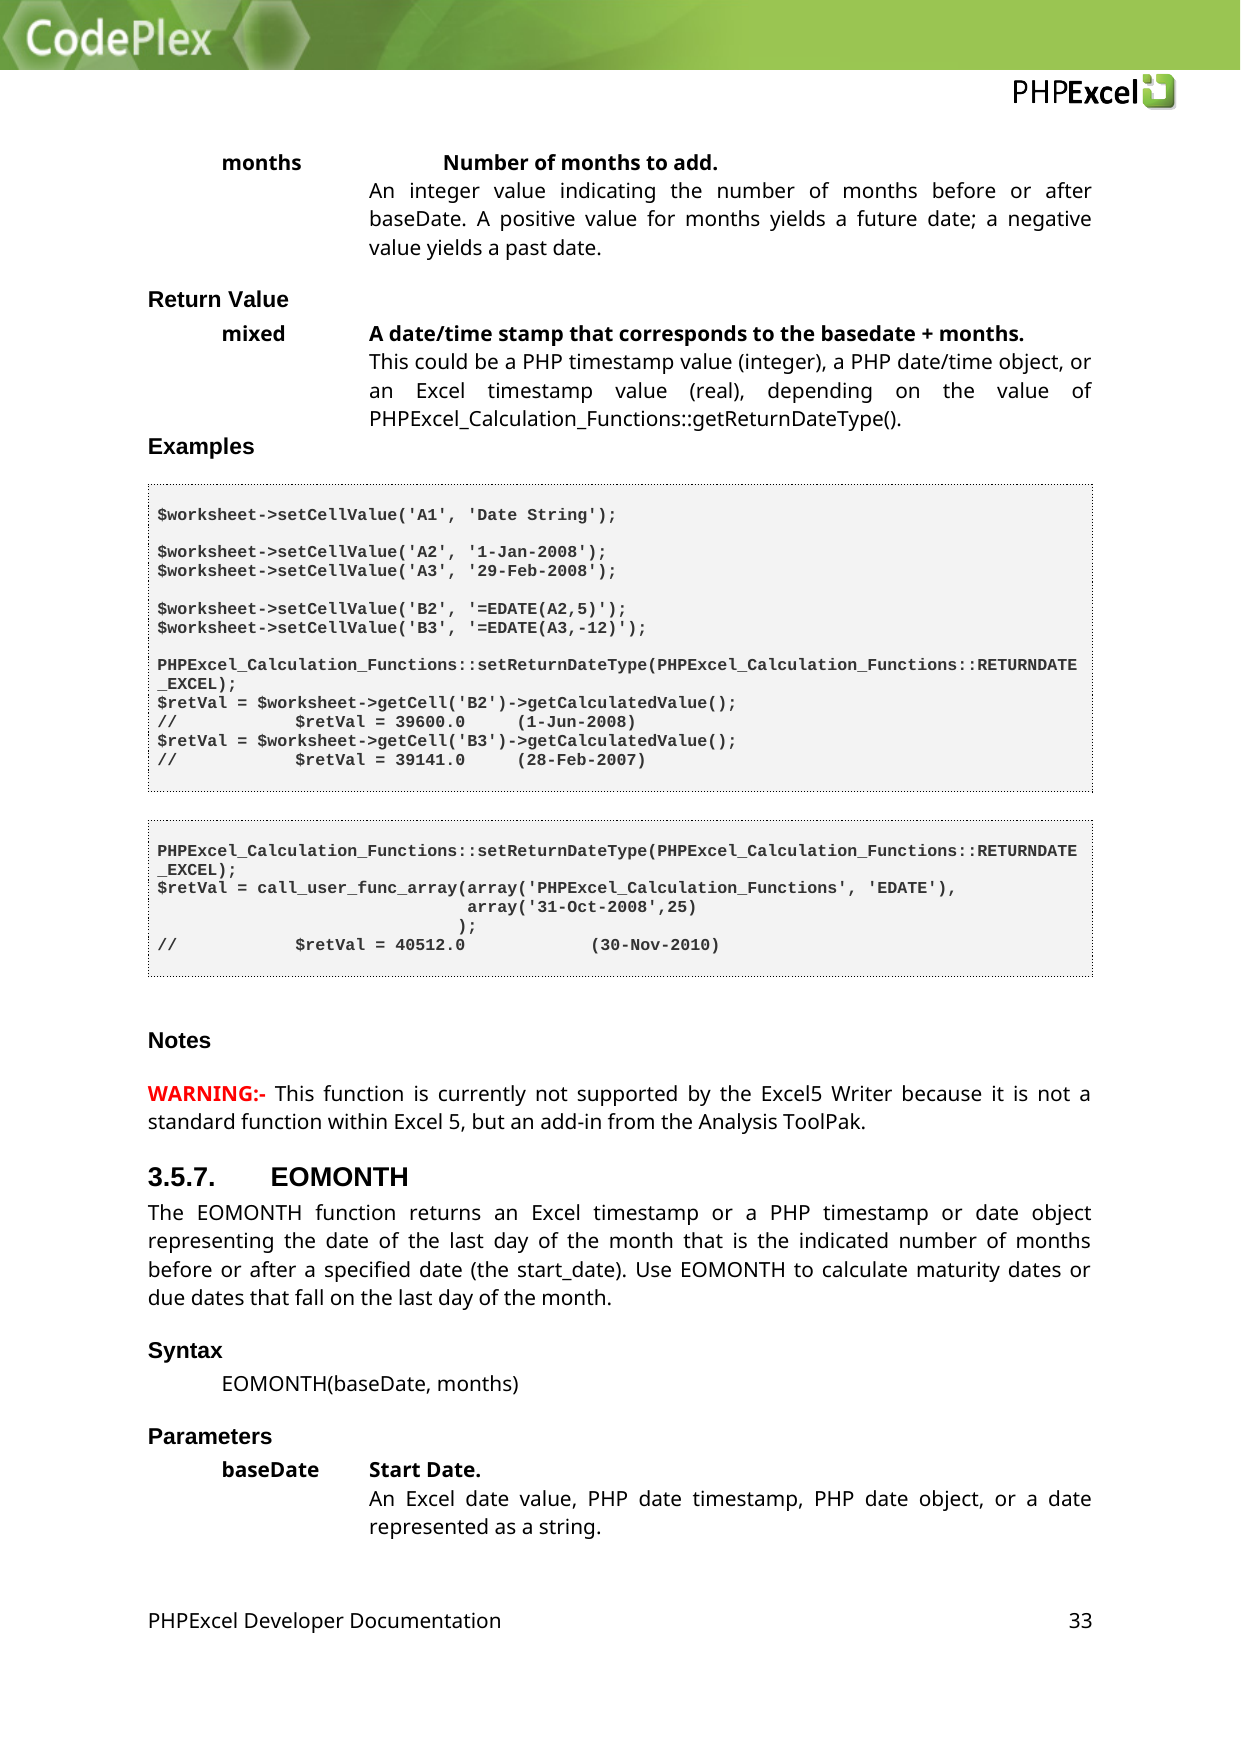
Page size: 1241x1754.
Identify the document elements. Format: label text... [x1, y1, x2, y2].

text $worksheet->setCellValue('A1', 'Date String'); [148, 503, 1093, 522]
text An Excel date value, PHP date timestamp, PHP date object, or a date represented as a string. [369, 1484, 1093, 1541]
text $worksheet->setCellValue('B2', '=EDATE(A2,5)'); [148, 597, 1093, 616]
text months Number of months to add. [221, 148, 1093, 176]
text // $retVal = 39600.0 (1-Jun-2008) [148, 710, 1093, 729]
subtitle EOMONTH [148, 1161, 1093, 1192]
subtitle Return Value [148, 286, 1093, 313]
text WARNING:- This function is currently not supported by the Excel5 Writer because it is not a standard function within Excel 5, but an add-in from the Analysis ToolPak. [148, 1079, 1093, 1136]
subtitle Parameters [148, 1423, 1093, 1449]
text $worksheet->setCellValue('A3', '29-Feb-2008'); [148, 559, 1093, 578]
text ); [148, 915, 1093, 933]
subtitle Syntax [148, 1337, 1093, 1363]
text An integer value indicating the number of months before or after baseDate. A positive value for months yields a future date; a negative value yields a past date. [369, 176, 1093, 261]
text $retVal = call_user_func_array(array('PHPExcel_Calculation_Functions', 'EDATE'), [148, 877, 1093, 896]
text // $retVal = 40512.0 (30-Nov-2010) [148, 933, 1093, 952]
text array('31-Oct-2008',25) [148, 896, 1093, 915]
text EOMONTH(baseDate, months) [221, 1369, 1093, 1398]
text The EOMONTH function returns an Excel timestamp or a PHP timestamp or date object representing the date of the last day of the month that is the indicated number of months before or after a specified date (the start_date). Use EOMONTH to calculate maturity dates or due dates that fall on the last day of the month. [148, 1198, 1093, 1312]
subtitle Examples [148, 433, 1093, 459]
text mixed A date/time stamp that corresponds to the basedate + months. [221, 319, 1093, 347]
text $worksheet->setCellValue('B3', '=EDATE(A3,-12)'); [148, 616, 1093, 635]
text $worksheet->setCellValue('A2', '1-Jan-2008'); [148, 541, 1093, 559]
text $retVal = $worksheet->getCell('B3')->getCalculatedValue(); [148, 729, 1093, 748]
text PHPExcel_Calculation_Functions::setReturnDateType(PHPExcel_Calculation_Functions::RETURNDATE_EXCEL); [148, 654, 1093, 691]
text PHPExcel_Calculation_Functions::setReturnDateType(PHPExcel_Calculation_Functions::RETURNDATE_EXCEL); [148, 839, 1093, 877]
subtitle Notes [148, 1027, 1093, 1054]
text // $retVal = 39141.0 (28-Feb-2007) [148, 748, 1093, 767]
text This could be a PHP timestamp value (integer), a PHP date/time object, or an Excel timestamp value (real), depending on the value of PHPExcel_Calculation_Functions::getReturnDateType(). [369, 347, 1093, 433]
text $retVal = $worksheet->getCell('B2')->getCalculatedValue(); [148, 691, 1093, 710]
text baseDate Start Date. [221, 1456, 1093, 1484]
